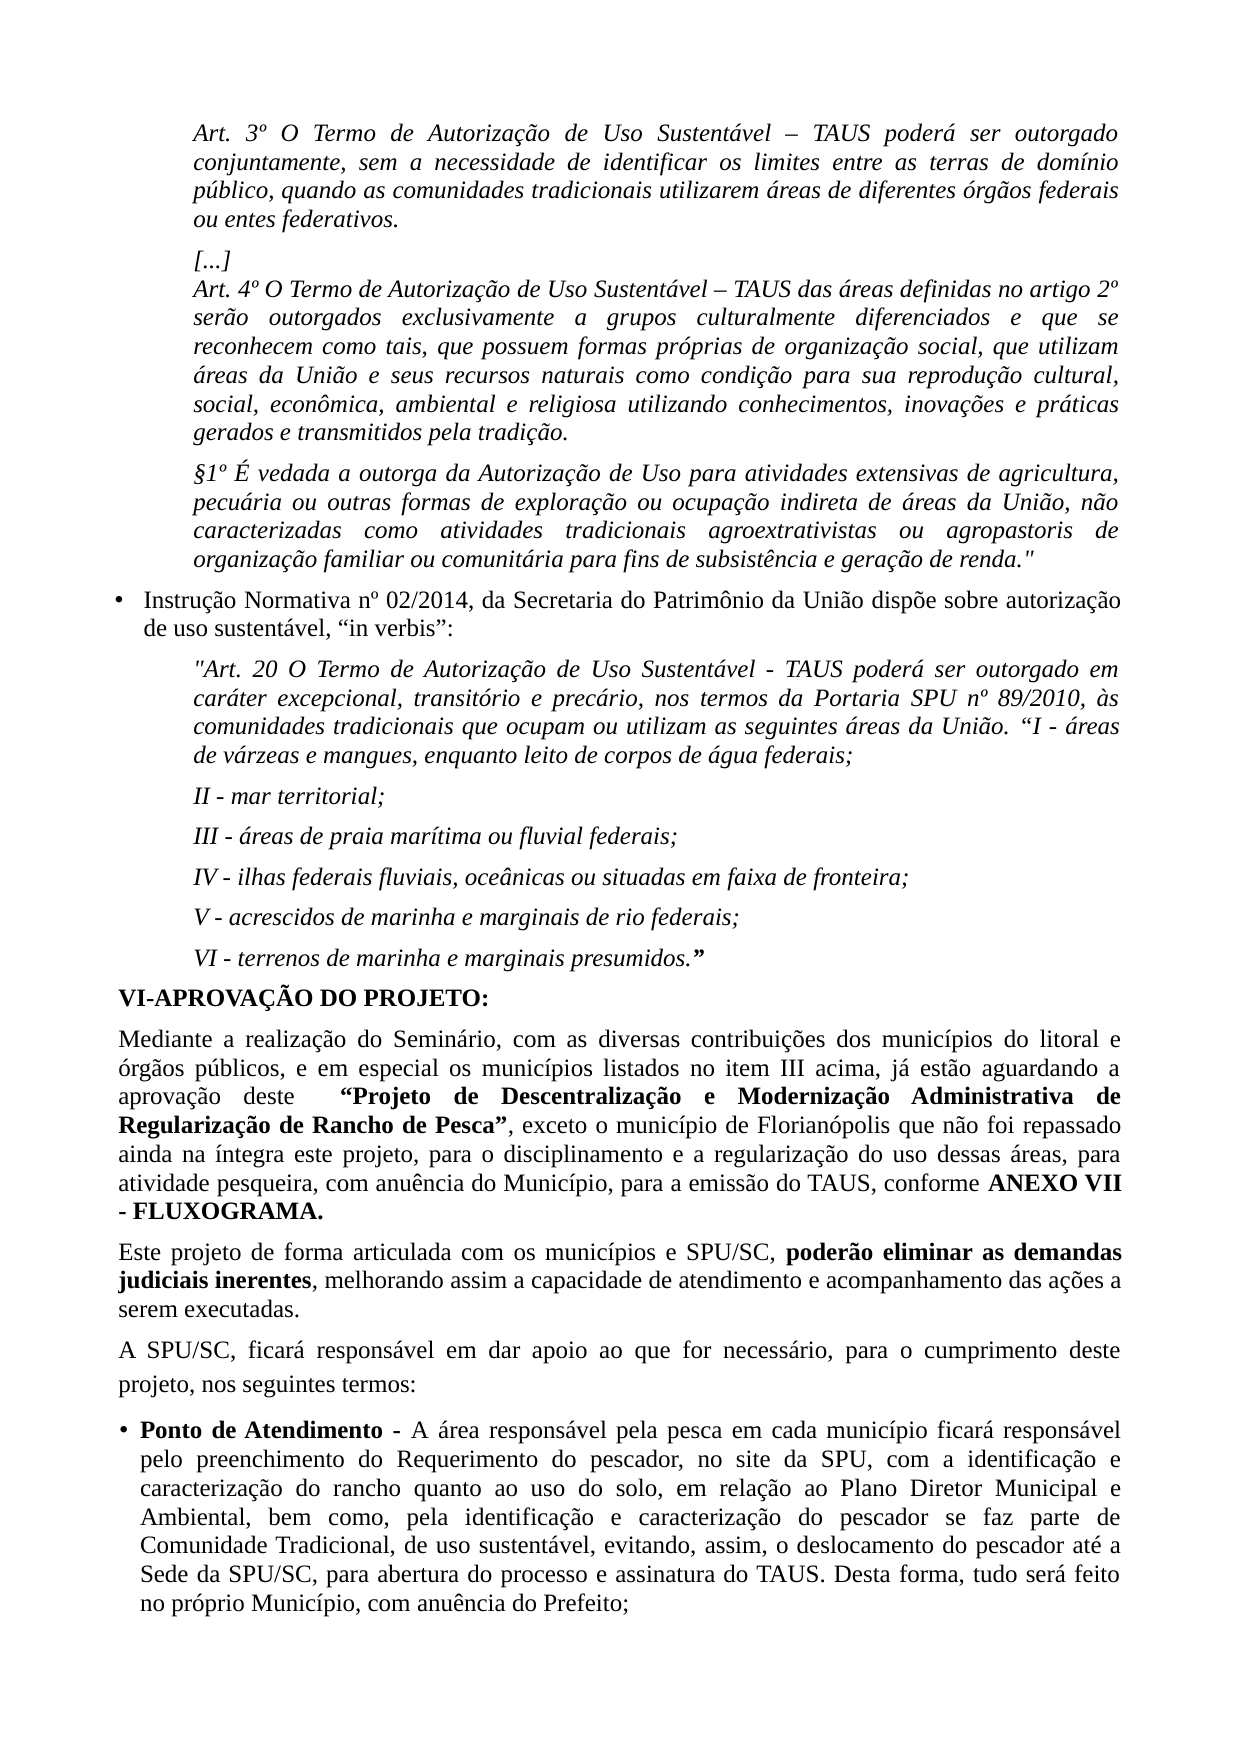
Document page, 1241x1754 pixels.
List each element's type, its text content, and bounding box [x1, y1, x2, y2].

text Mediante a realização do Seminário, com as diversas contribuições dos municípios do litoral e órgãos públicos, e em especial os municípios listados no item III acima, já estão aguardando a aprovação deste “Projeto de Descentralização e Modernização Administrativa de Regularização de Rancho de Pesca”, exceto o município de Florianópolis que não foi repassado ainda na íntegra este projeto, para o disciplinamento e a regularização do uso dessas áreas, para atividade pesqueira, com anuência do Município, para a emissão do TAUS, conforme ANEXO VII - FLUXOGRAMA. [118, 1024, 1122, 1225]
list V - acrescidos de marinha e marginais de rio federais; [156, 902, 1122, 931]
list [...] Art. 4º O Termo de Autorização de Uso Sustentável – TAUS das áreas definidas no artigo 2º serão outorgados exclusivamente a grupos culturalmente diferenciados e que se reconhecem como tais, que possuem formas próprias de organização social, que utilizam áreas da União e seus recursos naturais como condição para sua reprodução cultural, social, econômica, ambiental e religiosa utilizando conhecimentos, inovações e práticas gerados e transmitidos pela tradição. [156, 245, 1122, 446]
list III - áreas de praia marítima ou fluvial federais; [156, 821, 1122, 850]
text VI-APROVAÇÃO DO PROJETO: [118, 983, 1122, 1012]
list VI - terrenos de marinha e marginais presumidos.” [156, 943, 1122, 972]
list "Art. 20 O Termo de Autorização de Uso Sustentável - TAUS poderá ser outorgado em caráter excepcional, transitório e precário, nos termos da Portaria SPU nº 89/2010, às comunidades tradicionais que ocupam ou utilizam as seguintes áreas da União. “I - áreas de várzeas e mangues, enquanto leito de corpos de água federais; [156, 654, 1122, 769]
text Este projeto de forma articulada com os municípios e SPU/SC, poderão eliminar as demandas judiciais inerentes, melhorando assim a capacidade de atendimento e acompanhamento das ações a serem executadas. [118, 1237, 1122, 1323]
text A SPU/SC, ficará responsável em dar apoio ao que for necessário, para o cumprimento deste projeto, nos seguintes termos: [118, 1335, 1122, 1398]
list Art. 3º O Termo de Autorização de Uso Sustentável – TAUS poderá ser outorgado conjuntamente, sem a necessidade de identificar os limites entre as terras de domínio público, quando as comunidades tradicionais utilizarem áreas de diferentes órgãos federais ou entes federativos. [156, 118, 1122, 233]
list IV - ilhas federais fluviais, oceânicas ou situadas em faixa de fronteira; [156, 862, 1122, 891]
list Instrução Normativa nº 02/2014, da Secretaria do Patrimônio da União dispõe sobre autorização de uso sustentável, “in verbis”: [114, 585, 1122, 642]
list Ponto de Atendimento - A área responsável pela pesca em cada município ficará responsável pelo preenchimento do Requerimento do pescador, no site da SPU, com a identificação e caracterização do rancho quanto ao uso do solo, em relação ao Plano Diretor Municipal e Ambiental, bem como, pela identificação e caracterização do pescador se faz parte de Comunidade Tradicional, de uso sustentável, evitando, assim, o deslocamento do pescador até a Sede da SPU/SC, para abertura do processo e assinatura do TAUS. Desta forma, tudo será feito no próprio Município, com anuência do Prefeito; [119, 1416, 1122, 1617]
list II - mar territorial; [156, 781, 1122, 809]
list §1º É vedada a outorga da Autorização de Uso para atividades extensivas de agricultura, pecuária ou outras formas de exploração ou ocupação indireta de áreas da União, não caracterizadas como atividades tradicionais agroextrativistas ou agropastoris de organização familiar ou comunitária para fins de subsistência e geração de renda." [156, 458, 1122, 573]
